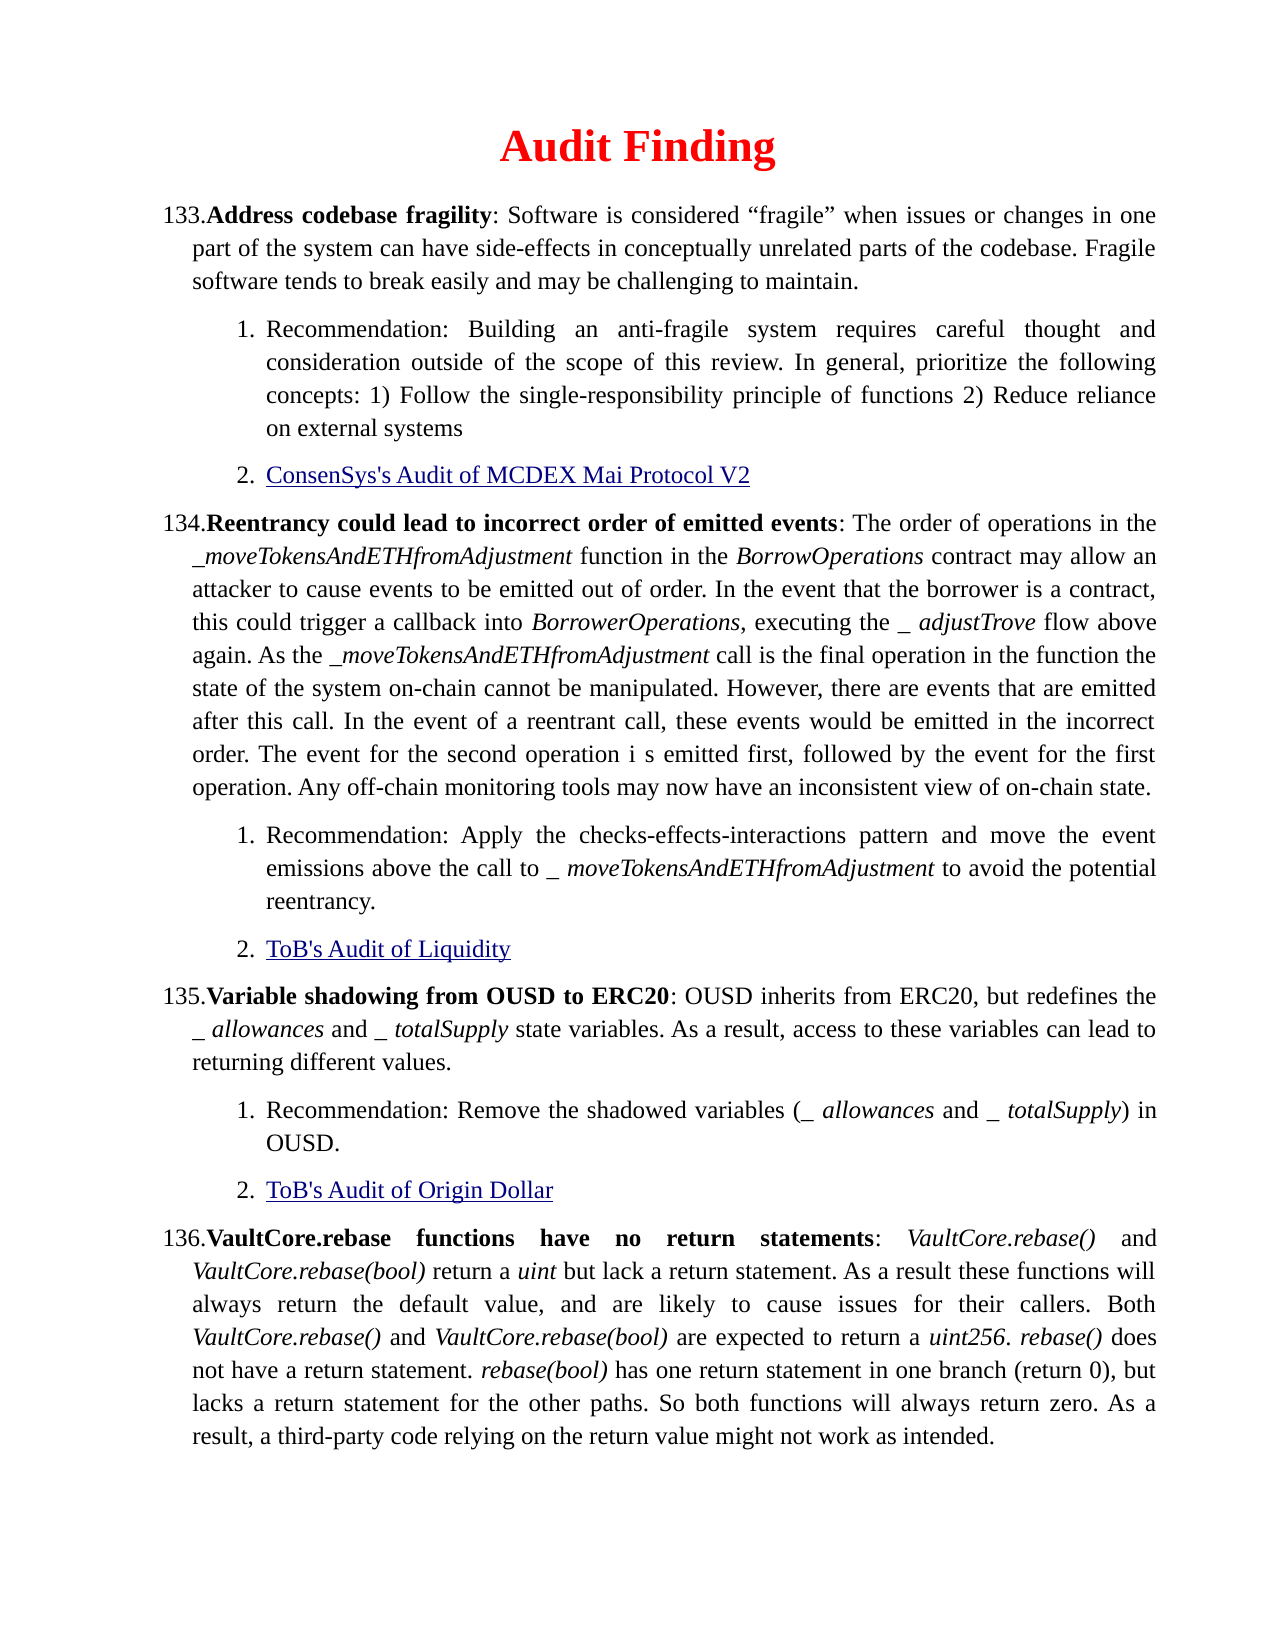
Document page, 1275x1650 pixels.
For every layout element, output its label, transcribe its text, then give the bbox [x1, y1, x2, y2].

list Address codebase fragility: Software is considered “fragile” when issues or changes in one part of the system can have side-effects in conceptually unrelated parts of the codebase. Fragile software tends to break easily and may be challenging to maintain. [162, 200, 1157, 295]
list Recommendation: Building an anti-fragile system requires careful thought and consideration outside of the scope of this review. In general, prioritize the following concepts: 1) Follow the single-responsibility principle of functions 2) Reduce reliance on external systems [236, 314, 1157, 442]
list ToB's Audit of Origin Dollar [236, 1176, 1157, 1204]
list ToB's Audit of Liquidity [236, 934, 1157, 962]
list Reentrancy could lead to incorrect order of emitted events: The order of operations in the _moveTokensAndETHfromAdjustment function in the BorrowOperations contract may allow an attacker to cause events to be emitted out of order. In the event that the borrower is a contract, this could trigger a callback into BorrowerOperations, executing the _ adjustTrove flow above again. As the _moveTokensAndETHfromAdjustment call is the final operation in the function the state of the system on-chain cannot be manipulated. However, there are events that are emitted after this call. In the event of a reentrant call, these events would be emitted in the incorrect order. The event for the second operation i s emitted first, followed by the event for the first operation. Any off-chain monitoring tools may now have an inconsistent view of on-chain state. [162, 508, 1157, 801]
list VaultCore.rebase functions have no return statements: VaultCore.rebase() and VaultCore.rebase(bool) return a uint but lack a return statement. As a result these functions will always return the default value, and are likely to cause issues for their callers. Both VaultCore.rebase() and VaultCore.rebase(bool) are expected to return a uint256. rebase() does not have a return statement. rebase(bool) has one return statement in one branch (return 0), but lacks a return statement for the other paths. So both functions will always return zero. As a result, a third-party code relying on the return value might not work as intended. [162, 1223, 1157, 1450]
list ConsenSys's Audit of MCDEX Mai Protocol V2 [236, 461, 1157, 489]
list Recommendation: Apply the checks-effects-interactions pattern and move the event emissions above the call to _ moveTokensAndETHfromAdjustment to avoid the potential reentrancy. [236, 820, 1157, 915]
list Variable shadowing from OUSD to ERC20: OUSD inherits from ERC20, but redefines the _ allowances and _ totalSupply state variables. As a result, access to these variables can lead to returning different values. [162, 981, 1157, 1076]
list Recommendation: Remove the shadowed variables (_ allowances and _ totalSupply) in OUSD. [236, 1095, 1157, 1157]
